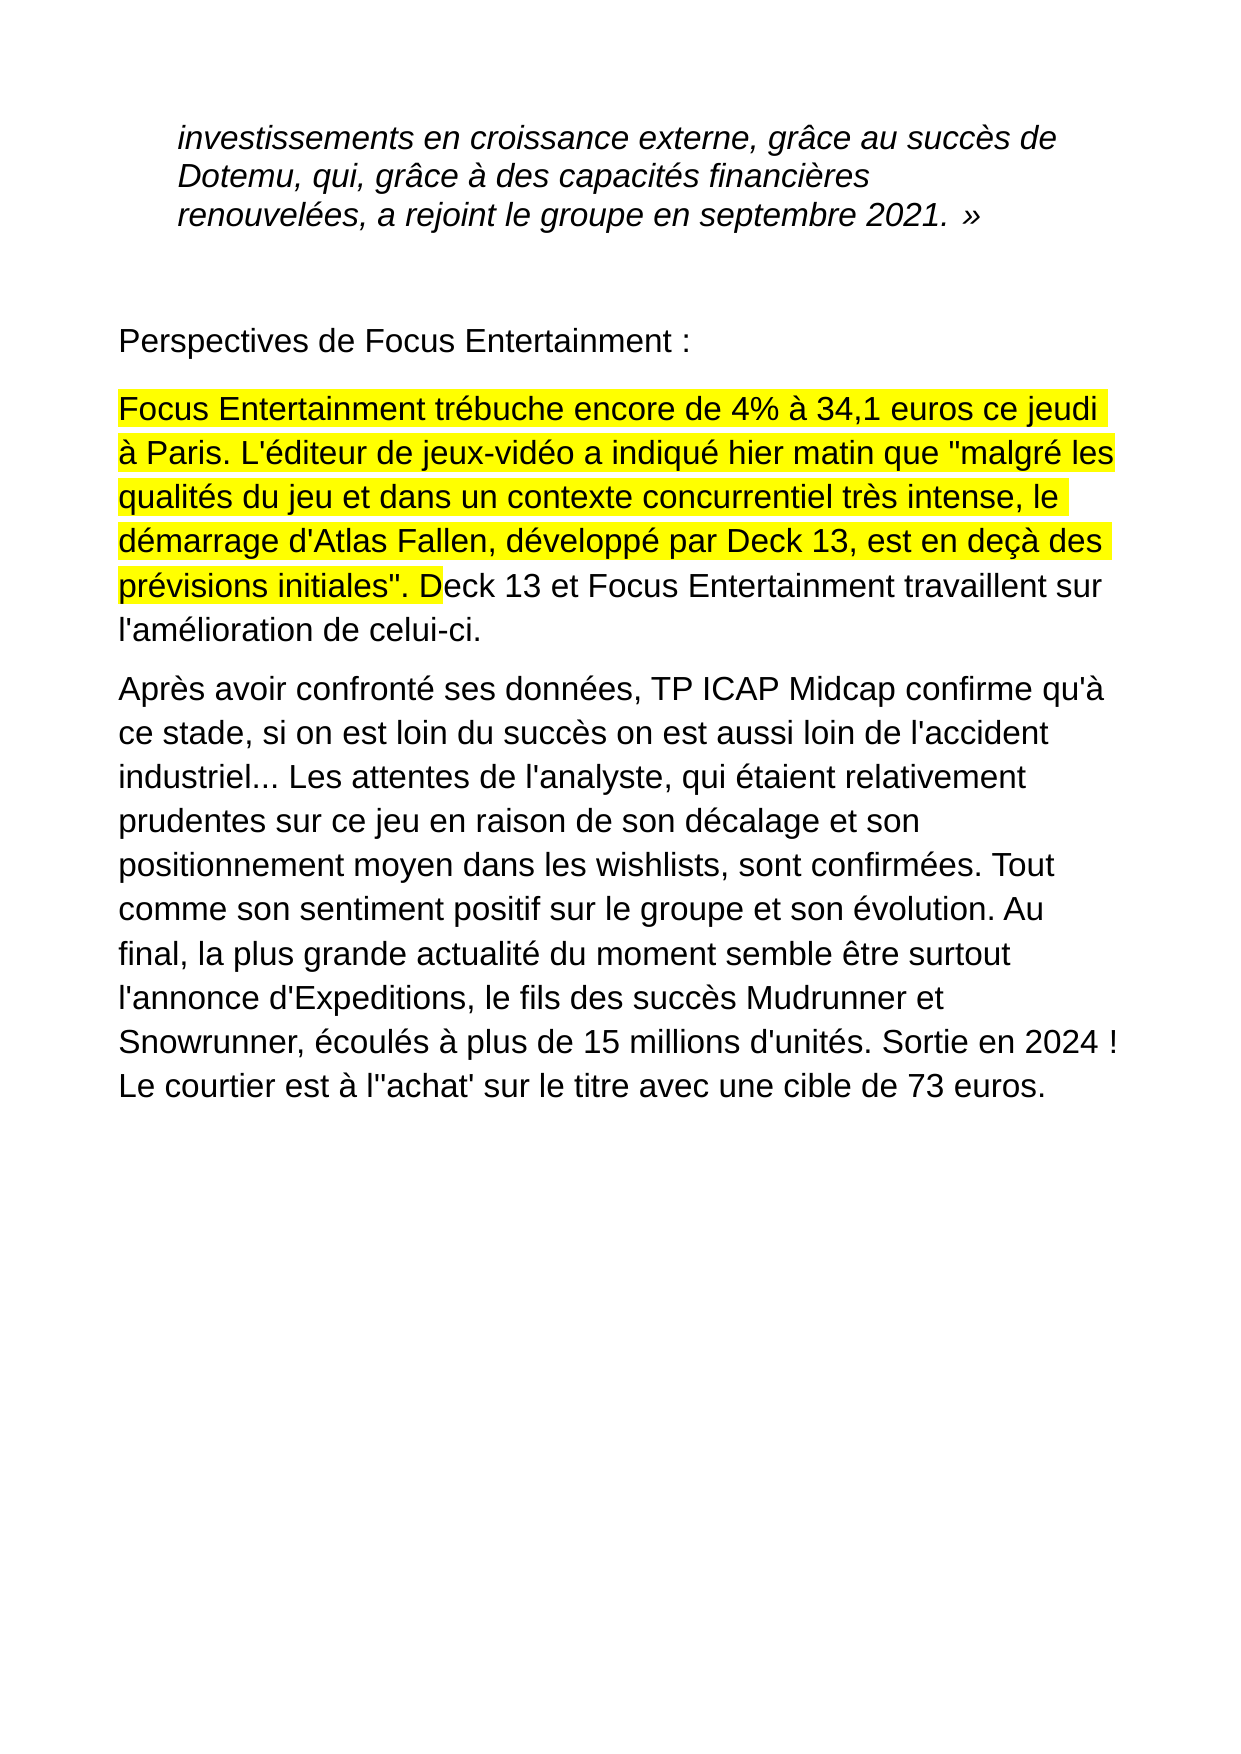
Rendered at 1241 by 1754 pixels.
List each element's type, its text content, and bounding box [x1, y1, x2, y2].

text Perspectives de Focus Entertainment : [118, 321, 1063, 359]
text investissements en croissance externe, grâce au succès de Dotemu, qui, grâce à des capacités financières renouvelées, a rejoint le groupe en septembre 2021. » [177, 118, 1063, 233]
text Focus Entertainment trébuche encore de 4% à 34,1 euros ce jeudi à Paris. L'éditeur de jeux-vidéo a indiqué hier matin que "malgré les qualités du jeu et dans un contexte concurrentiel très intense, le démarrage d'Atlas Fallen, développé par Deck 13, est en deçà des prévisions initiales". Deck 13 et Focus Entertainment travaillent sur l'amélioration de celui-ci. [118, 389, 1122, 648]
text Après avoir confronté ses données, TP ICAP Midcap confirme qu'à ce stade, si on est loin du succès on est aussi loin de l'accident industriel... Les attentes de l'analyste, qui étaient relativement prudentes sur ce jeu en raison de son décalage et son positionnement moyen dans les wishlists, sont confirmées. Tout comme son sentiment positif sur le groupe et son évolution. Au final, la plus grande actualité du moment semble être surtout l'annonce d'Expeditions, le fils des succès Mudrunner et Snowrunner, écoulés à plus de 15 millions d'unités. Sortie en 2024 ! Le courtier est à l''achat' sur le titre avec une cible de 73 euros. [118, 669, 1122, 1104]
